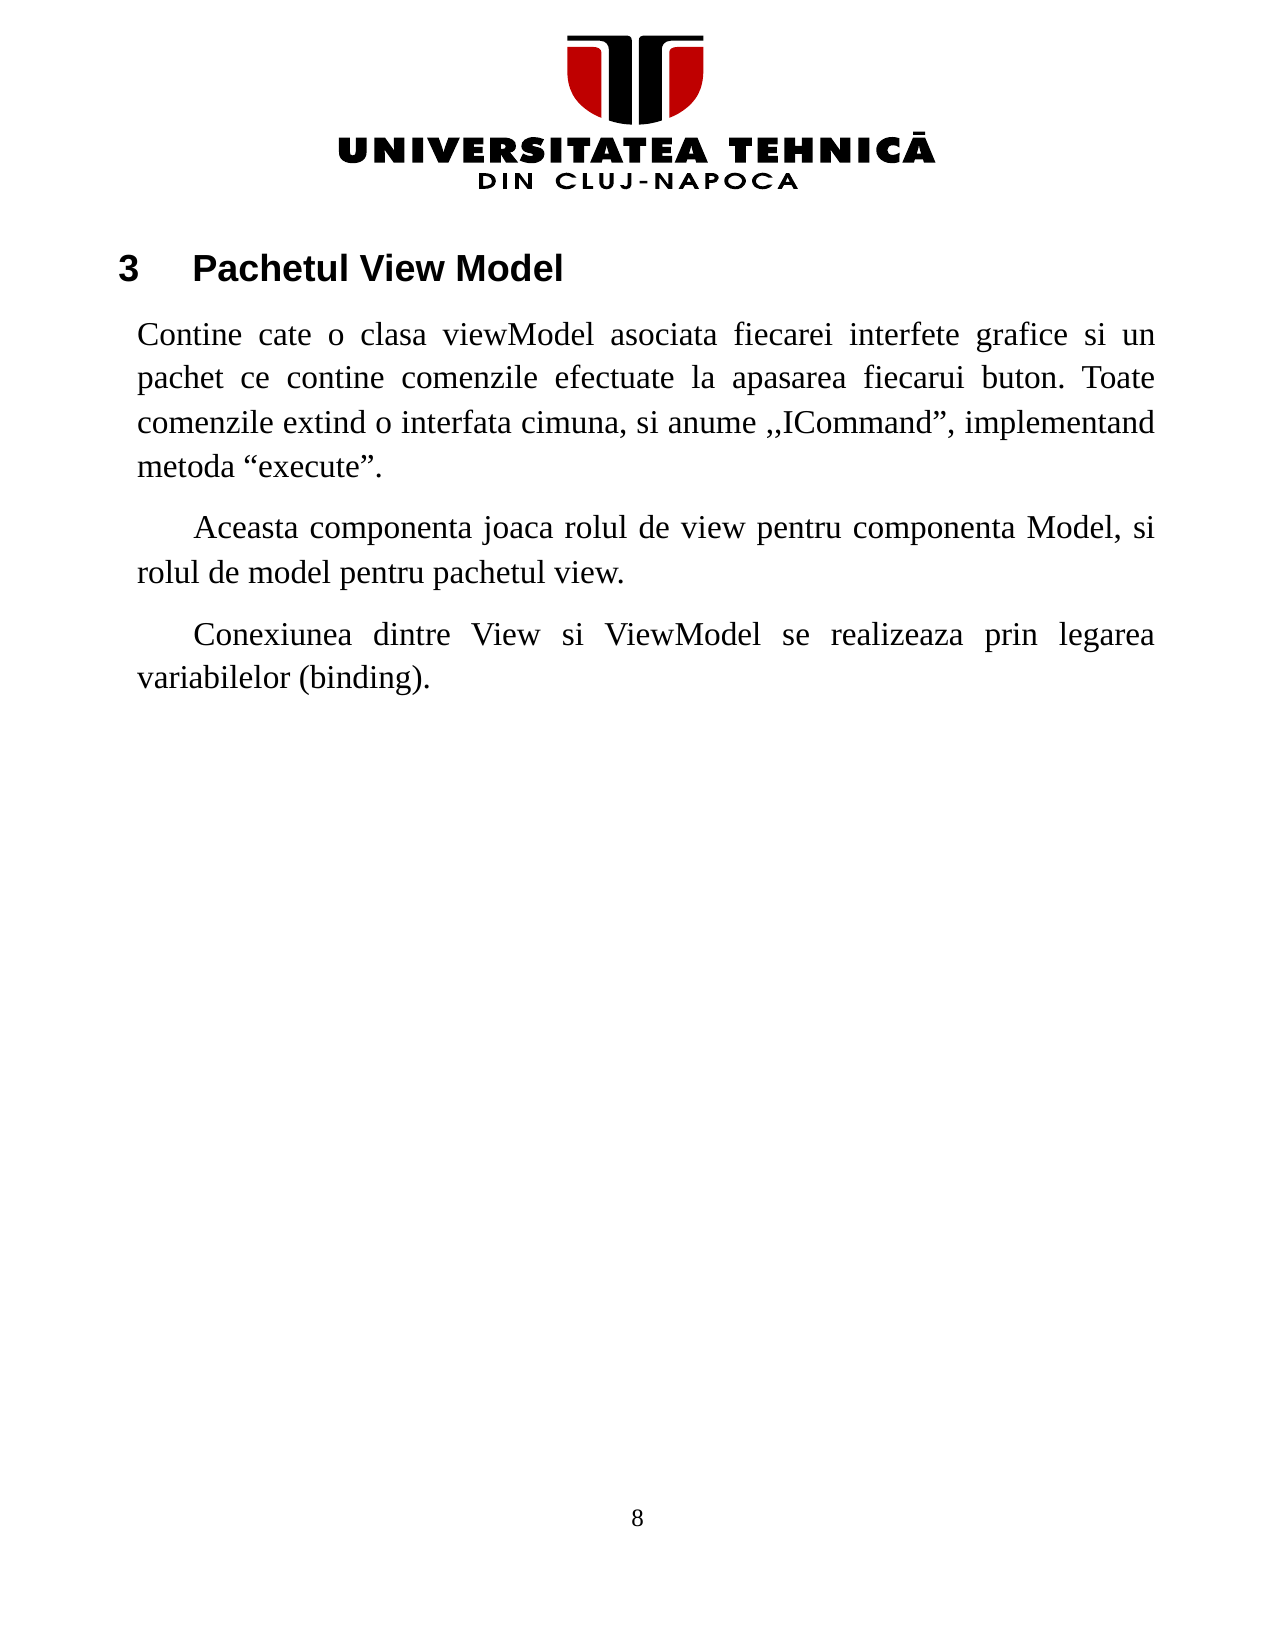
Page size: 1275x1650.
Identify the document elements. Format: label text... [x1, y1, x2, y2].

text Conexiunea dintre View si ViewModel se realizeaza prin legarea variabilelor (binding). [137, 614, 1157, 696]
subtitle Pachetul View Model [118, 246, 1157, 289]
text Aceasta componenta joaca rolul de view pentru componenta Model, si rolul de model pentru pachetul view. [137, 508, 1157, 590]
text Contine cate o clasa viewModel asociata fiecarei interfete grafice si un pachet ce contine comenzile efectuate la apasarea fiecarui buton. Toate comenzile extind o interfata cimuna, si anume ,,ICommand”, implementand metoda “execute”. [81, 314, 1157, 484]
